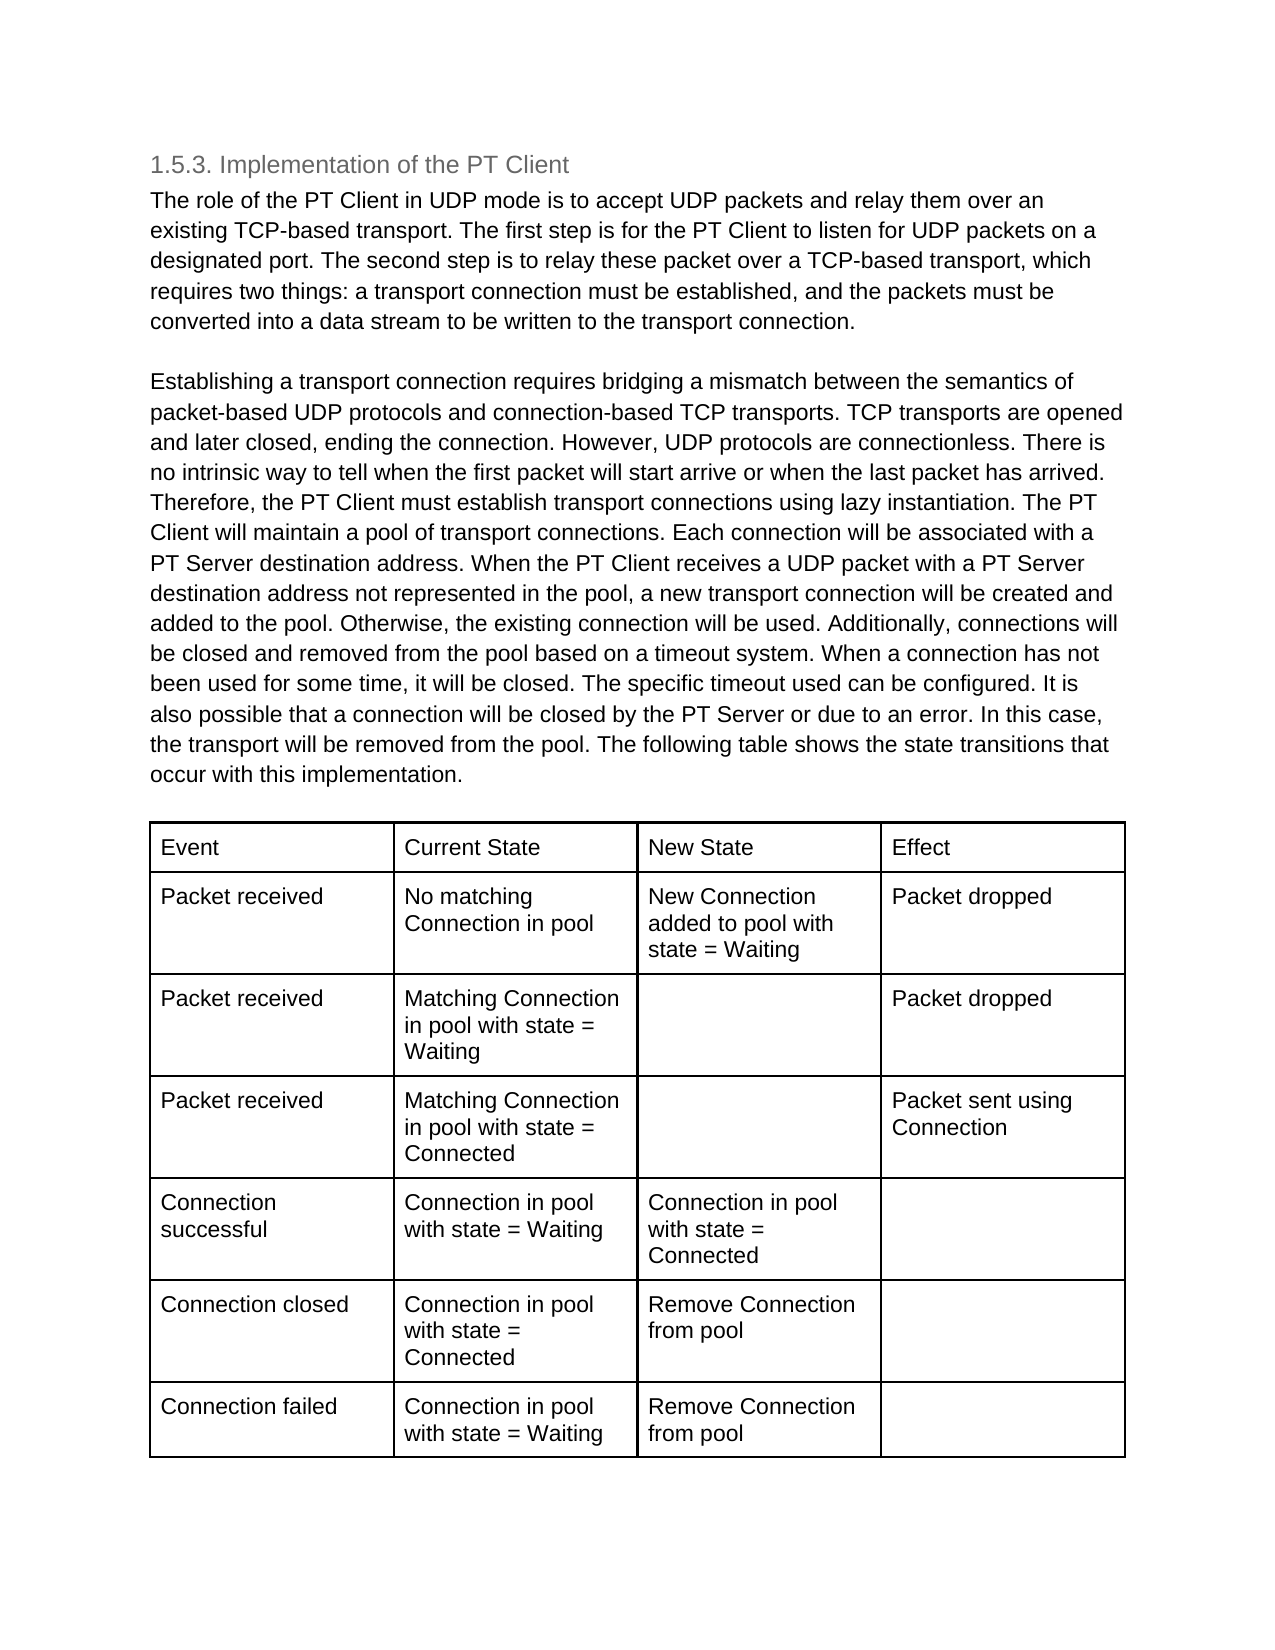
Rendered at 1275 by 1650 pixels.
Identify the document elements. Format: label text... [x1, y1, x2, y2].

table_header New State [639, 824, 880, 871]
table_cell Packet received [151, 975, 393, 1075]
table_cell New Connection added to pool with state = Waiting [639, 873, 880, 973]
table_cell Connection successful [151, 1179, 393, 1279]
table_cell Packet dropped [882, 873, 1124, 973]
table_header Effect [882, 824, 1124, 871]
table_cell Remove Connection from pool [639, 1383, 880, 1456]
table_cell Matching Connection in pool with state = Connected [395, 1077, 636, 1177]
table_cell Packet dropped [882, 975, 1124, 1075]
subtitle 1.5.3. Implementation of the PT Client [150, 150, 1125, 179]
table_cell Packet received [151, 873, 393, 973]
table_cell [882, 1383, 1124, 1456]
text The role of the PT Client in UDP mode is to accept UDP packets and relay them over an existing TCP-based transport. The first step is for the PT Client to listen for UDP packets on a designated port. The second step is to relay these packet over a TCP-based transport, which requires two things: a transport connection must be established, and the packets must be converted into a data stream to be written to the transport connection. [150, 187, 1125, 334]
text Establishing a transport connection requires bridging a mismatch between the semantics of packet-based UDP protocols and connection-based TCP transports. TCP transports are opened and later closed, ending the connection. However, UDP protocols are connectionless. There is no intrinsic way to tell when the first packet will start arrive or when the last packet has arrived. Therefore, the PT Client must establish transport connections using lazy instantiation. The PT Client will maintain a pool of transport connections. Each connection will be associated with a PT Server destination address. When the PT Client receives a UDP packet with a PT Server destination address not represented in the pool, a new transport connection will be created and added to the pool. Otherwise, the existing connection will be used. Additionally, connections will be closed and removed from the pool based on a timeout system. When a connection has not been used for some time, it will be closed. The specific timeout used can be configured. It is also possible that a connection will be closed by the PT Server or due to an error. In this case, the transport will be removed from the pool. The following table shows the state transitions that occur with this implementation. [150, 368, 1125, 787]
table_cell Connection failed [151, 1383, 393, 1456]
table_cell Packet sent using Connection [882, 1077, 1124, 1177]
table_cell Packet received [151, 1077, 393, 1177]
table_cell [882, 1281, 1124, 1381]
table_cell Connection in pool with state = Connected [639, 1179, 880, 1279]
table_cell Connection in pool with state = Waiting [395, 1383, 636, 1456]
table_cell [639, 975, 880, 1075]
table_cell Connection in pool with state = Connected [395, 1281, 636, 1381]
table_header Current State [395, 824, 636, 871]
table_cell [882, 1179, 1124, 1279]
table_cell Connection closed [151, 1281, 393, 1381]
table_cell Connection in pool with state = Waiting [395, 1179, 636, 1279]
table_cell Matching Connection in pool with state = Waiting [395, 975, 636, 1075]
table_cell Remove Connection from pool [639, 1281, 880, 1381]
table_cell No matching Connection in pool [395, 873, 636, 973]
table_cell [639, 1077, 880, 1177]
table_header Event [151, 824, 393, 871]
